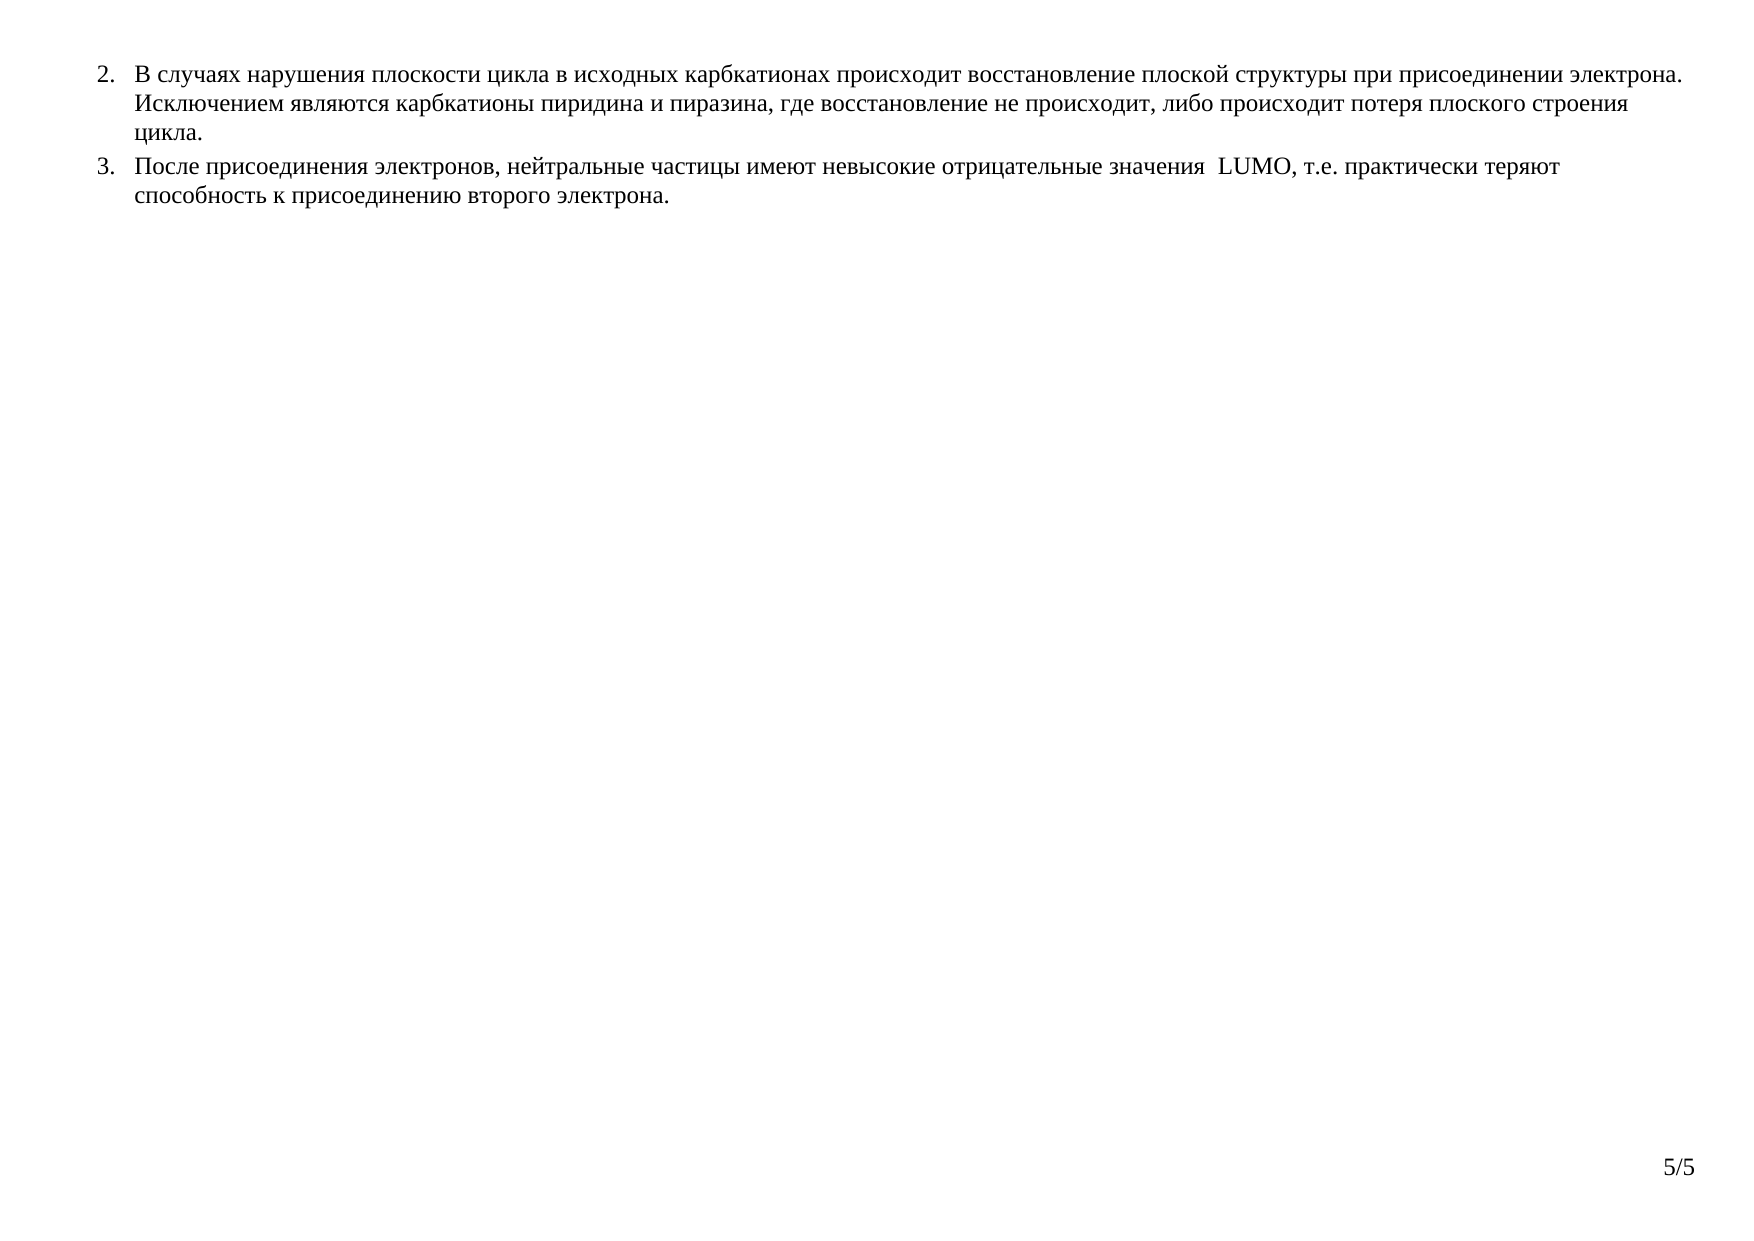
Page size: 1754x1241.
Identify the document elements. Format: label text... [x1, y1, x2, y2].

list После присоединения электронов, нейтральные частицы имеют невысокие отрицательные значения LUMO, т.е. практически теряют способность к присоединению второго электрона. [97, 151, 1695, 209]
list В случаях нарушения плоскости цикла в исходных карбкатионах происходит восстановление плоской структуры при присоединении электрона. Исключением являются карбкатионы пиридина и пиразина, где восстановление не происходит, либо происходит потеря плоского строения цикла. [97, 59, 1695, 145]
